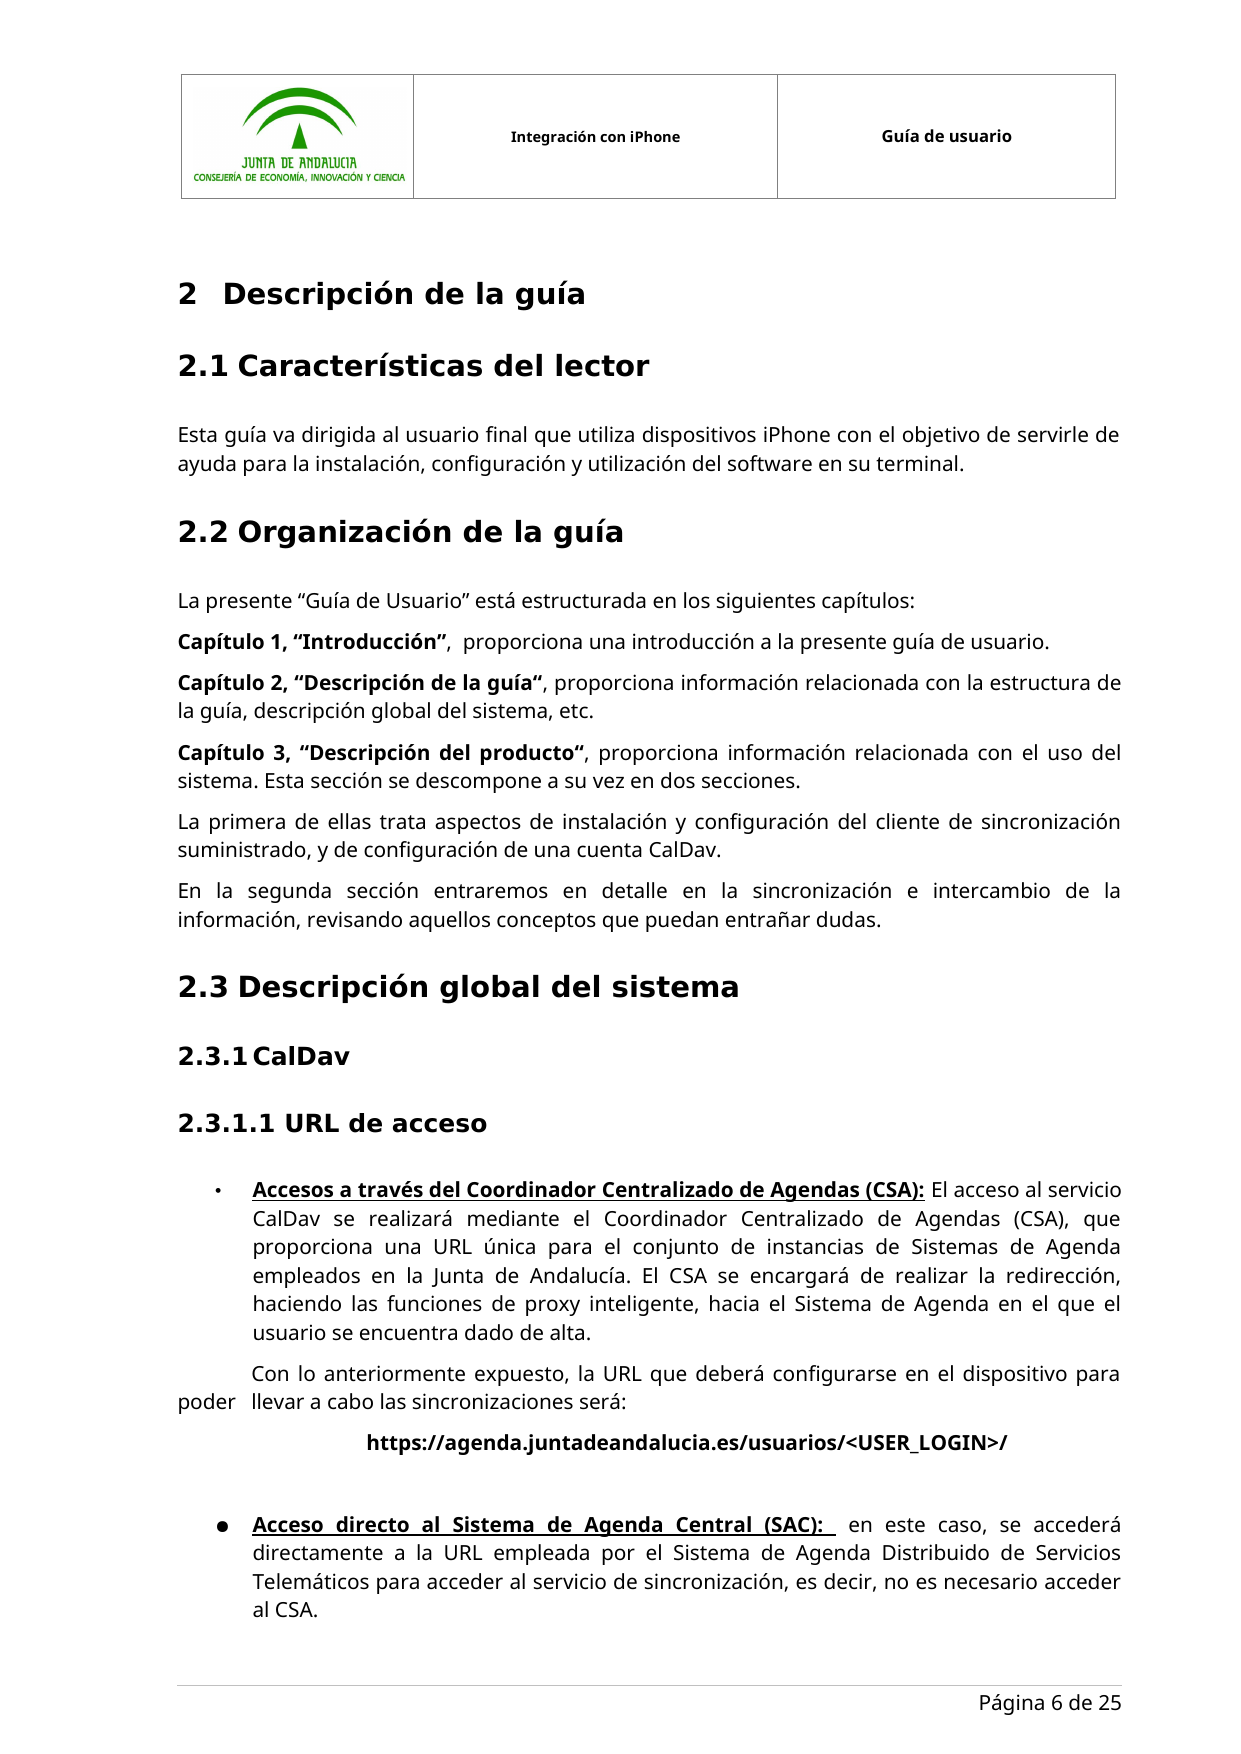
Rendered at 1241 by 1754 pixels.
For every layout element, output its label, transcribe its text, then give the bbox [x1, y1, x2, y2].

subtitle Organización de la guía [177, 515, 1122, 549]
text Con lo anteriormente expuesto, la URL que deberá configurarse en el dispositivo para poder llevar a cabo las sincronizaciones será: [177, 1359, 1122, 1416]
subtitle Descripción de la guía [177, 278, 1122, 312]
list https://agenda.juntadeandalucia.es/usuarios/<USER_LOGIN>/ [215, 1428, 1122, 1456]
picture [192, 87, 407, 186]
text En la segunda sección entraremos en detalle en la sincronización e intercambio de la información, revisando aquellos conceptos que puedan entrañar dudas. [177, 876, 1122, 933]
subtitle Descripción global del sistema [177, 971, 1122, 1005]
subtitle Características del lector [177, 349, 1122, 383]
text Esta guía va dirigida al usuario final que utiliza dispositivos iPhone con el objetivo de servirle de ayuda para la instalación, configuración y utilización del software en su terminal. [177, 421, 1122, 477]
text Capítulo 2, “Descripción de la guía“, proporciona información relacionada con la estructura de la guía, descripción global del sistema, etc. [177, 668, 1122, 725]
subtitle URL de acceso [177, 1109, 1122, 1138]
text Capítulo 3, “Descripción del producto“, proporciona información relacionada con el uso del sistema. Esta sección se descompone a su vez en dos secciones. [177, 738, 1122, 794]
subtitle CalDav [177, 1042, 1122, 1071]
list Accesos a través del Coordinador Centralizado de Agendas (CSA): El acceso al servicio CalDav se realizará mediante el Coordinador Centralizado de Agendas (CSA), que proporciona una URL única para el conjunto de instancias de Sistemas de Agenda empleados en la Junta de Andalucía. El CSA se encargará de realizar la redirección, haciendo las funciones de proxy inteligente, hacia el Sistema de Agenda en el que el usuario se encuentra dado de alta. [215, 1176, 1122, 1346]
text La presente “Guía de Usuario” está estructurada en los siguientes capítulos: [177, 586, 1122, 615]
list Acceso directo al Sistema de Agenda Central (SAC): en este caso, se accederá directamente a la URL empleada por el Sistema de Agenda Distribuido de Servicios Telemáticos para acceder al servicio de sincronización, es decir, no es necesario acceder al CSA. [215, 1510, 1122, 1624]
text La primera de ellas trata aspectos de instalación y configuración del cliente de sincronización suministrado, y de configuración de una cuenta CalDav. [177, 807, 1122, 864]
text Capítulo 1, “Introducción”, proporciona una introducción a la presente guía de usuario. [177, 627, 1122, 656]
